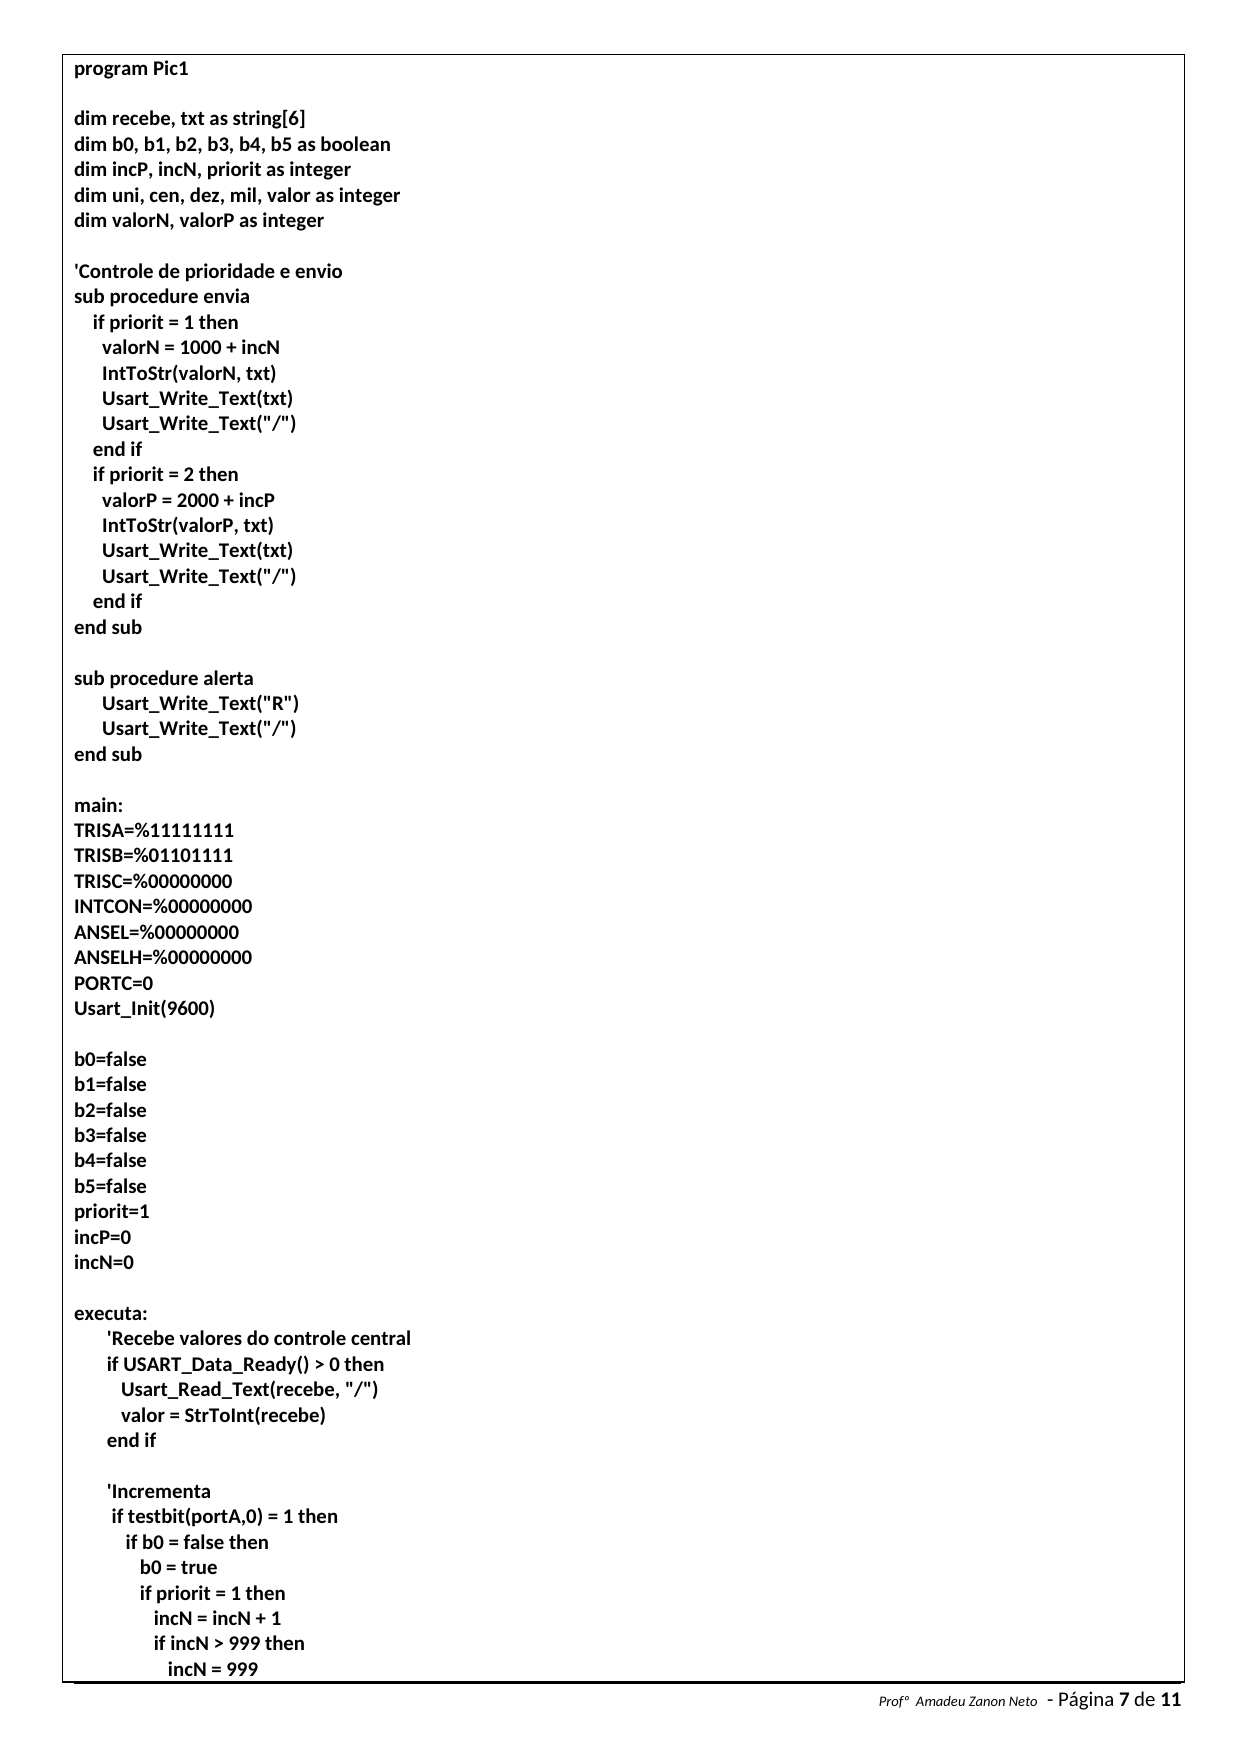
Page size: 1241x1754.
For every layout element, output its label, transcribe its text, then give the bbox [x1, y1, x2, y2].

table_header program Pic1 dim recebe, txt as string[6] dim b0, b1, b2, b3, b4, b5 as boolean dim incP, incN, priorit as integer dim uni, cen, dez, mil, valor as integer dim valorN, valorP as integer 'Controle de prioridade e envio sub procedure envia if priorit = 1 then valorN = 1000 + incN IntToStr(valorN, txt) Usart_Write_Text(txt) Usart_Write_Text("/") end if if priorit = 2 then valorP = 2000 + incP IntToStr(valorP, txt) Usart_Write_Text(txt) Usart_Write_Text("/") end if end sub sub procedure alerta Usart_Write_Text("R") Usart_Write_Text("/") end sub main: TRISA=%11111111 TRISB=%01101111 TRISC=%00000000 INTCON=%00000000 ANSEL=%00000000 ANSELH=%00000000 PORTC=0 Usart_Init(9600) b0=false b1=false b2=false b3=false b4=false b5=false priorit=1 incP=0 incN=0 executa: 'Recebe valores do controle central if USART_Data_Ready() > 0 then Usart_Read_Text(recebe, "/") valor = StrToInt(recebe) end if 'Incrementa if testbit(portA,0) = 1 then if b0 = false then b0 = true if priorit = 1 then incN = incN + 1 if incN > 999 then incN = 999 [63, 55, 1184, 1681]
